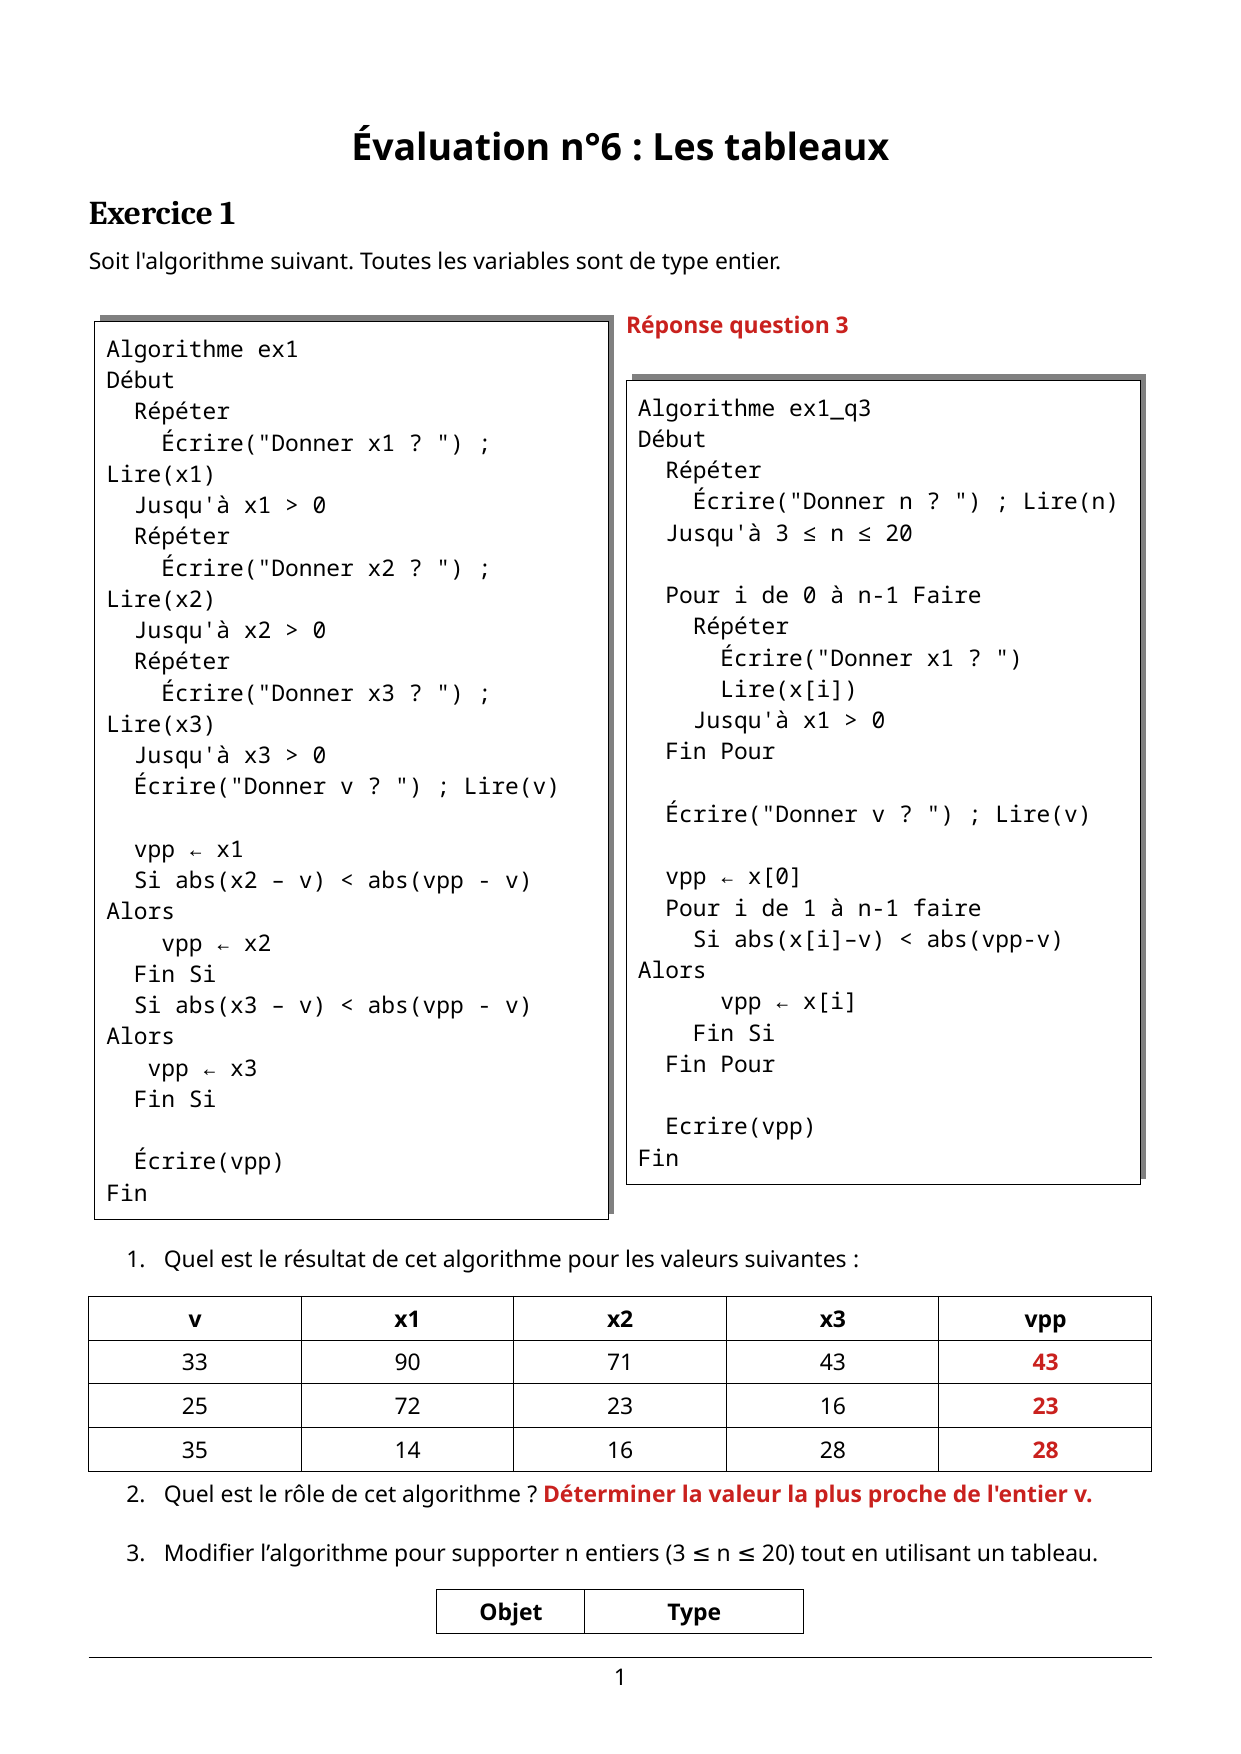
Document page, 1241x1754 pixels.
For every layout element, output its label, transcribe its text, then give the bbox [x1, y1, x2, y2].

table_header x3 [727, 1297, 938, 1339]
table_header v [89, 1297, 301, 1339]
list Modifier l’algorithme pour supporter n entiers (3 ≤ n ≤ 20) tout en utilisant un tableau. [126, 1537, 1152, 1568]
table_cell 16 [514, 1428, 726, 1471]
list Quel est le résultat de cet algorithme pour les valeurs suivantes : [126, 1243, 1152, 1274]
table_cell 72 [302, 1384, 513, 1427]
table_header vpp [939, 1297, 1151, 1339]
table_cell 33 [89, 1341, 301, 1383]
table_header Objet [437, 1590, 584, 1633]
list Quel est le rôle de cet algorithme ? Déterminer la valeur la plus proche de l'entier v. [126, 1478, 1152, 1509]
table_header Algorithme ex1 Début Répéter Écrire("Donner x1 ? ") ; Lire(x1) Jusqu'à x1 > 0 Répéter Écrire("Donner x2 ? ") ; Lire(x2) Jusqu'à x2 > 0 Répéter Écrire("Donner x3 ? ") ; Lire(x3) Jusqu'à x3 > 0 Écrire("Donner v ? ") ; Lire(v) vpp ← x1 Si abs(x2 – v) < abs(vpp - v) Alors vpp ← x2 Fin Si Si abs(x3 – v) < abs(vpp - v) Alors vpp ← x3 Fin Si Écrire(vpp) Fin [89, 298, 620, 1237]
table_cell 28 [939, 1428, 1151, 1471]
table_cell 16 [727, 1384, 938, 1427]
table_header x2 [514, 1297, 726, 1339]
table_cell 25 [89, 1384, 301, 1427]
table_cell 23 [939, 1384, 1151, 1427]
table_header x1 [302, 1297, 513, 1339]
table_cell 43 [939, 1341, 1151, 1383]
table_cell 35 [89, 1428, 301, 1471]
table_cell 43 [727, 1341, 938, 1383]
text Soit l'algorithme suivant. Toutes les variables sont de type entier. [88, 244, 1152, 276]
subtitle Exercice 1 [88, 194, 1152, 233]
table_cell 14 [302, 1428, 513, 1471]
subtitle Évaluation n°6 : Les tableaux [88, 120, 1152, 171]
table_header Type [585, 1590, 803, 1633]
table_cell 90 [302, 1341, 513, 1383]
table_header Réponse question 3 Algorithme ex1_q3 Début Répéter Écrire("Donner n ? ") ; Lire(n) Jusqu'à 3 ≤ n ≤ 20 Pour i de 0 à n-1 Faire Répéter Écrire("Donner x1 ? ") Lire(x[i]) Jusqu'à x1 > 0 Fin Pour Écrire("Donner v ? ") ; Lire(v) vpp ← x[0] Pour i de 1 à n-1 faire Si abs(x[i]–v) < abs(vpp-v) Alors vpp ← x[i] Fin Si Fin Pour Ecrire(vpp) Fin [620, 298, 1152, 1237]
table_cell 28 [727, 1428, 938, 1471]
table_cell 71 [514, 1341, 726, 1383]
table_cell 23 [514, 1384, 726, 1427]
